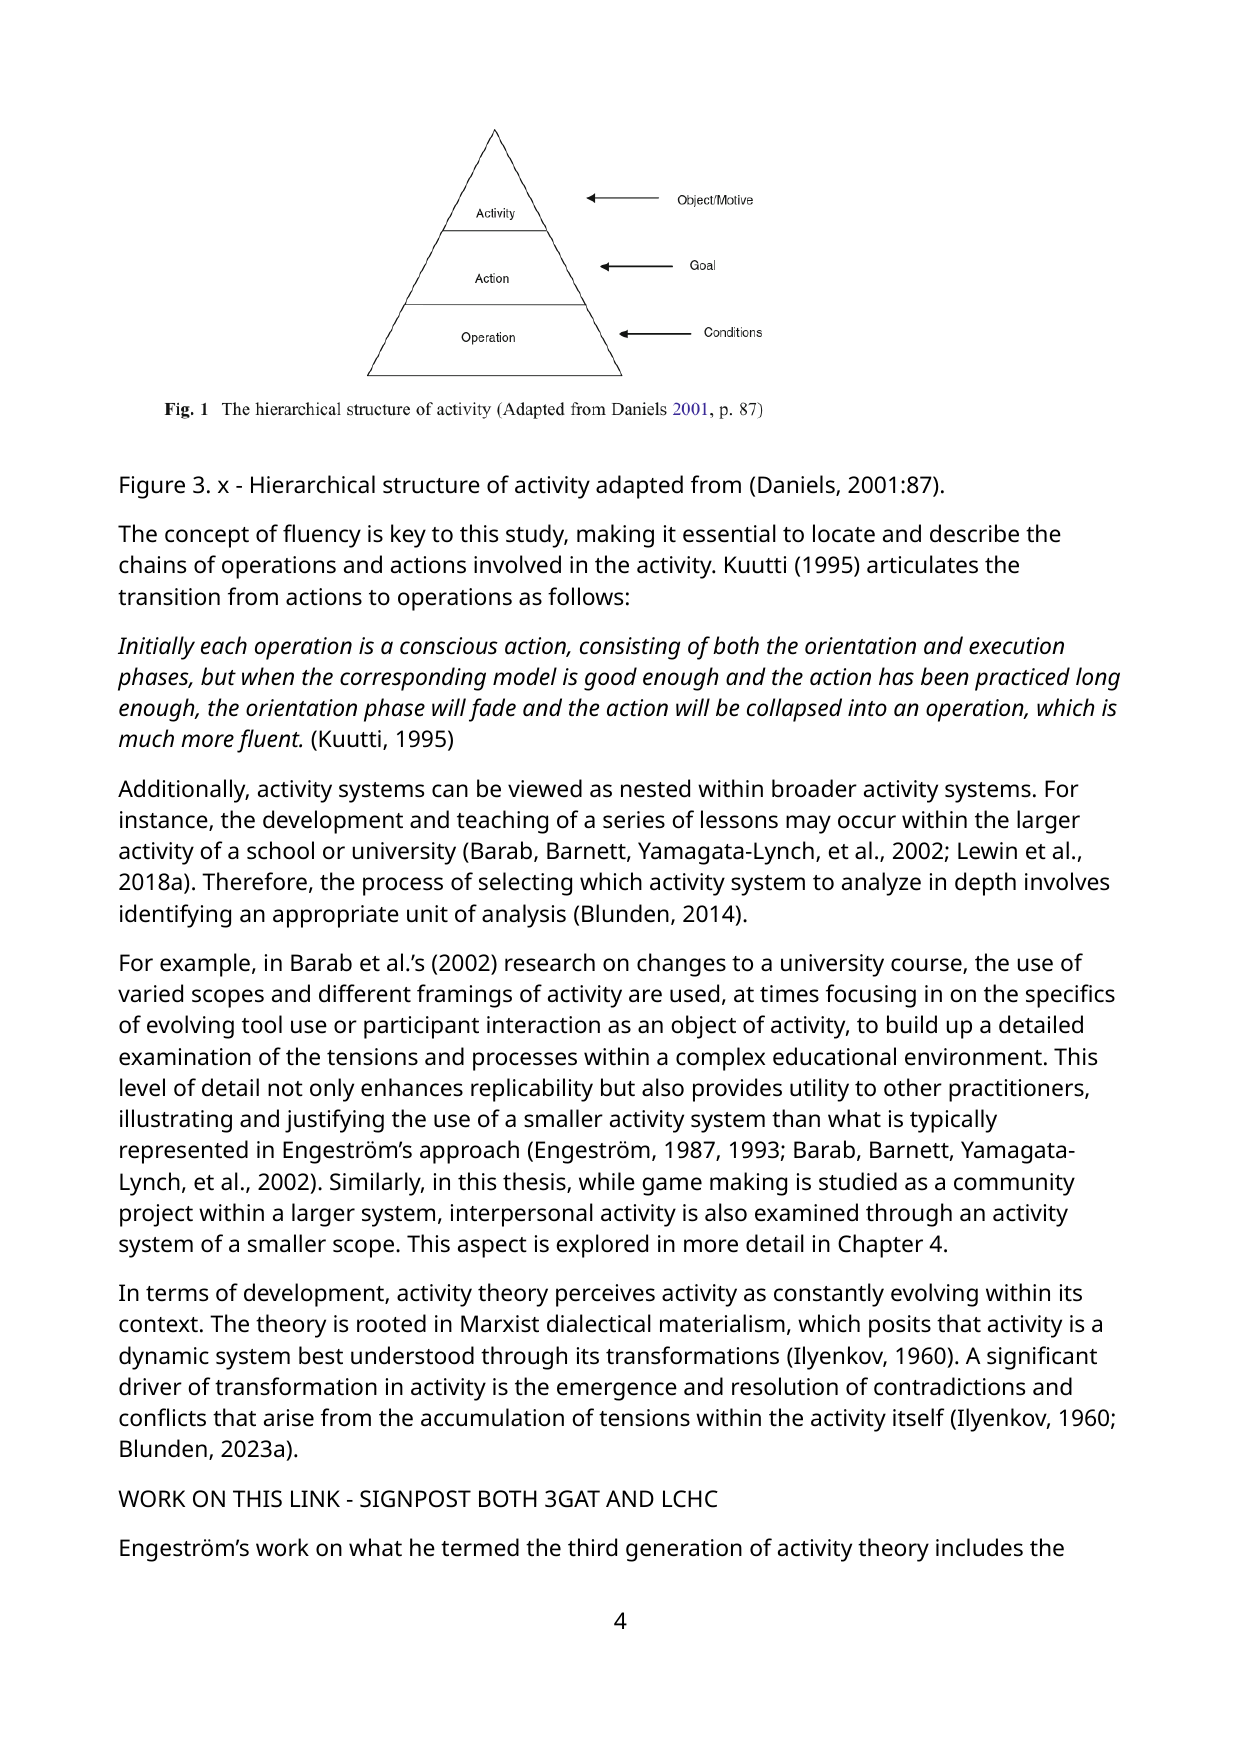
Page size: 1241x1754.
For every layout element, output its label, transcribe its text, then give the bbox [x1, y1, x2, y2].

text Engeström’s work on what he termed the third generation of activity theory includes the [118, 1532, 1122, 1563]
picture [118, 118, 922, 451]
text For example, in Barab et al.’s (2002) research on changes to a university course, the use of varied scopes and different framings of activity are used, at times focusing in on the specifics of evolving tool use or participant interaction as an object of activity, to build up a detailed examination of the tensions and processes within a complex educational environment. This level of detail not only enhances replicability but also provides utility to other practitioners, illustrating and justifying the use of a smaller activity system than what is typically represented in Engeström’s approach (Engeström, 1987, 1993; Barab, Barnett, Yamagata-Lynch, et al., 2002). Similarly, in this thesis, while game making is studied as a community project within a larger system, interpersonal activity is also examined through an activity system of a smaller scope. This aspect is explored in more detail in Chapter 4. [118, 947, 1122, 1259]
text Initially each operation is a conscious action, consisting of both the orientation and execution phases, but when the corresponding model is good enough and the action has been practiced long enough, the orientation phase will fade and the action will be collapsed into an operation, which is much more fluent. (Kuutti, 1995) [118, 630, 1122, 755]
text WORK ON THIS LINK - SIGNPOST BOTH 3GAT AND LCHC [118, 1483, 1122, 1514]
text In terms of development, activity theory perceives activity as constantly evolving within its context. The theory is rooted in Marxist dialectical materialism, which posits that activity is a dynamic system best understood through its transformations (Ilyenkov, 1960). A significant driver of transformation in activity is the emergence and resolution of contradictions and conflicts that arise from the accumulation of tensions within the activity itself (Ilyenkov, 1960; Blunden, 2023a). [118, 1277, 1122, 1465]
text Additionally, activity systems can be viewed as nested within broader activity systems. For instance, the development and teaching of a series of lessons may occur within the larger activity of a school or university (Barab, Barnett, Yamagata-Lynch, et al., 2002; Lewin et al., 2018a). Therefore, the process of selecting which activity system to analyze in depth involves identifying an appropriate unit of analysis (Blunden, 2014). [118, 773, 1122, 929]
text Figure 3. x - Hierarchical structure of activity adapted from (Daniels, 2001:87). [118, 469, 1122, 500]
text The concept of fluency is key to this study, making it essential to locate and describe the chains of operations and actions involved in the activity. Kuutti (1995) articulates the transition from actions to operations as follows: [118, 518, 1122, 612]
